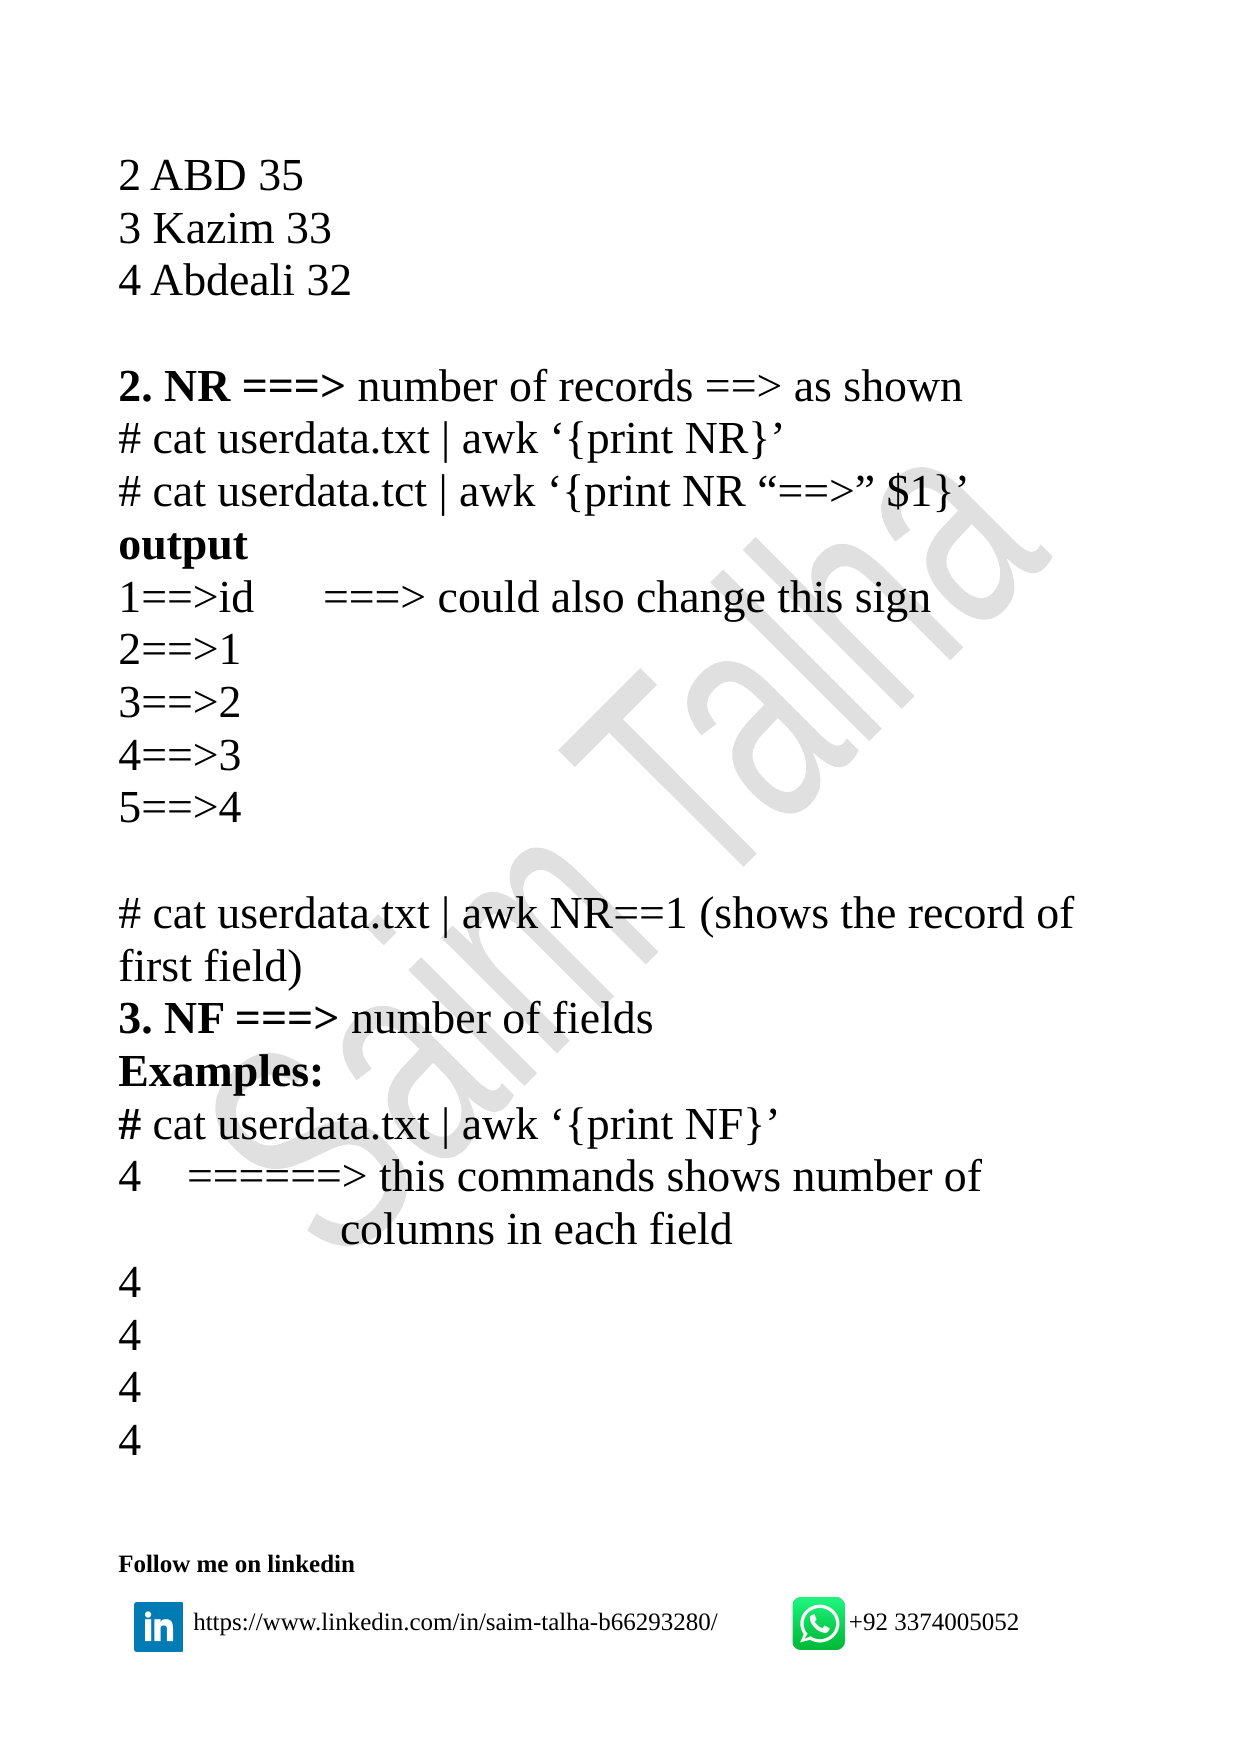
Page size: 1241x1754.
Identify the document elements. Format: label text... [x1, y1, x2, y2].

text 4 [118, 1254, 1122, 1307]
picture [155, 1620, 173, 1641]
text [632, 727, 742, 780]
text 3==>2 [118, 675, 632, 727]
text 5==>4 [118, 780, 708, 833]
text 2==>1 [118, 622, 801, 675]
text [442, 1044, 1122, 1096]
text [409, 1064, 457, 1096]
text # cat userdata.txt | awk ‘{print NF}’ [408, 1096, 461, 1136]
text 4 ======> this commands shows number of columns in each field [118, 1149, 1122, 1254]
text [947, 525, 999, 569]
text # cat userdata.txt | awk NR==1 (shows the record of first field) [524, 886, 1122, 991]
text 4 [118, 1360, 1122, 1413]
text # cat userdata.txt | awk NR==1 (shows the record of first field) [118, 886, 515, 991]
text 2. NR ===> number of records ==> as shown [118, 358, 1122, 411]
text 3. NF ===> number of fields [456, 991, 546, 1044]
text [624, 675, 698, 727]
text 4 [118, 1413, 1122, 1465]
text output [118, 517, 951, 569]
text 4==>3 [118, 727, 655, 780]
text [685, 780, 1122, 833]
text 3 Kazim 33 [118, 200, 1122, 253]
text 1==>id ===> could also change this sign [724, 569, 813, 622]
text # cat userdata.txt | awk ‘{print NF}’ [467, 1096, 1122, 1149]
text [777, 622, 866, 675]
text # cat userdata.tct | awk ‘{print NR “==>” $1}’ [118, 464, 1122, 517]
picture [146, 1620, 151, 1641]
text 4 [118, 1307, 1122, 1360]
text 3. NF ===> number of fields [118, 991, 481, 1044]
text # cat userdata.txt | awk NR==1 (shows the record of first field) [480, 915, 582, 991]
text # cat userdata.txt | awk ‘{print NF}’ [118, 1096, 234, 1149]
text 4 Abdeali 32 [118, 253, 1122, 306]
text 1==>id ===> could also change this sign [886, 569, 1122, 622]
text 1==>id ===> could also change this sign [118, 569, 729, 622]
text [753, 727, 806, 780]
text [992, 517, 1122, 569]
text 3. NF ===> number of fields [522, 991, 1122, 1044]
text [761, 675, 854, 727]
text 1==>id ===> could also change this sign [949, 569, 1000, 597]
text Examples: [118, 1044, 418, 1096]
text 1==>id ===> could also change this sign [826, 569, 892, 622]
text [708, 682, 763, 727]
text # cat userdata.txt | awk ‘{print NR}’ [118, 411, 1122, 464]
text 3. NF ===> number of fields [364, 1028, 413, 1044]
picture [792, 1597, 845, 1650]
text 2 ABD 35 [118, 148, 1122, 200]
text [842, 622, 1122, 675]
text # cat userdata.txt | awk ‘{print NF}’ [236, 1096, 419, 1149]
text [814, 727, 1122, 780]
text [830, 675, 1122, 727]
